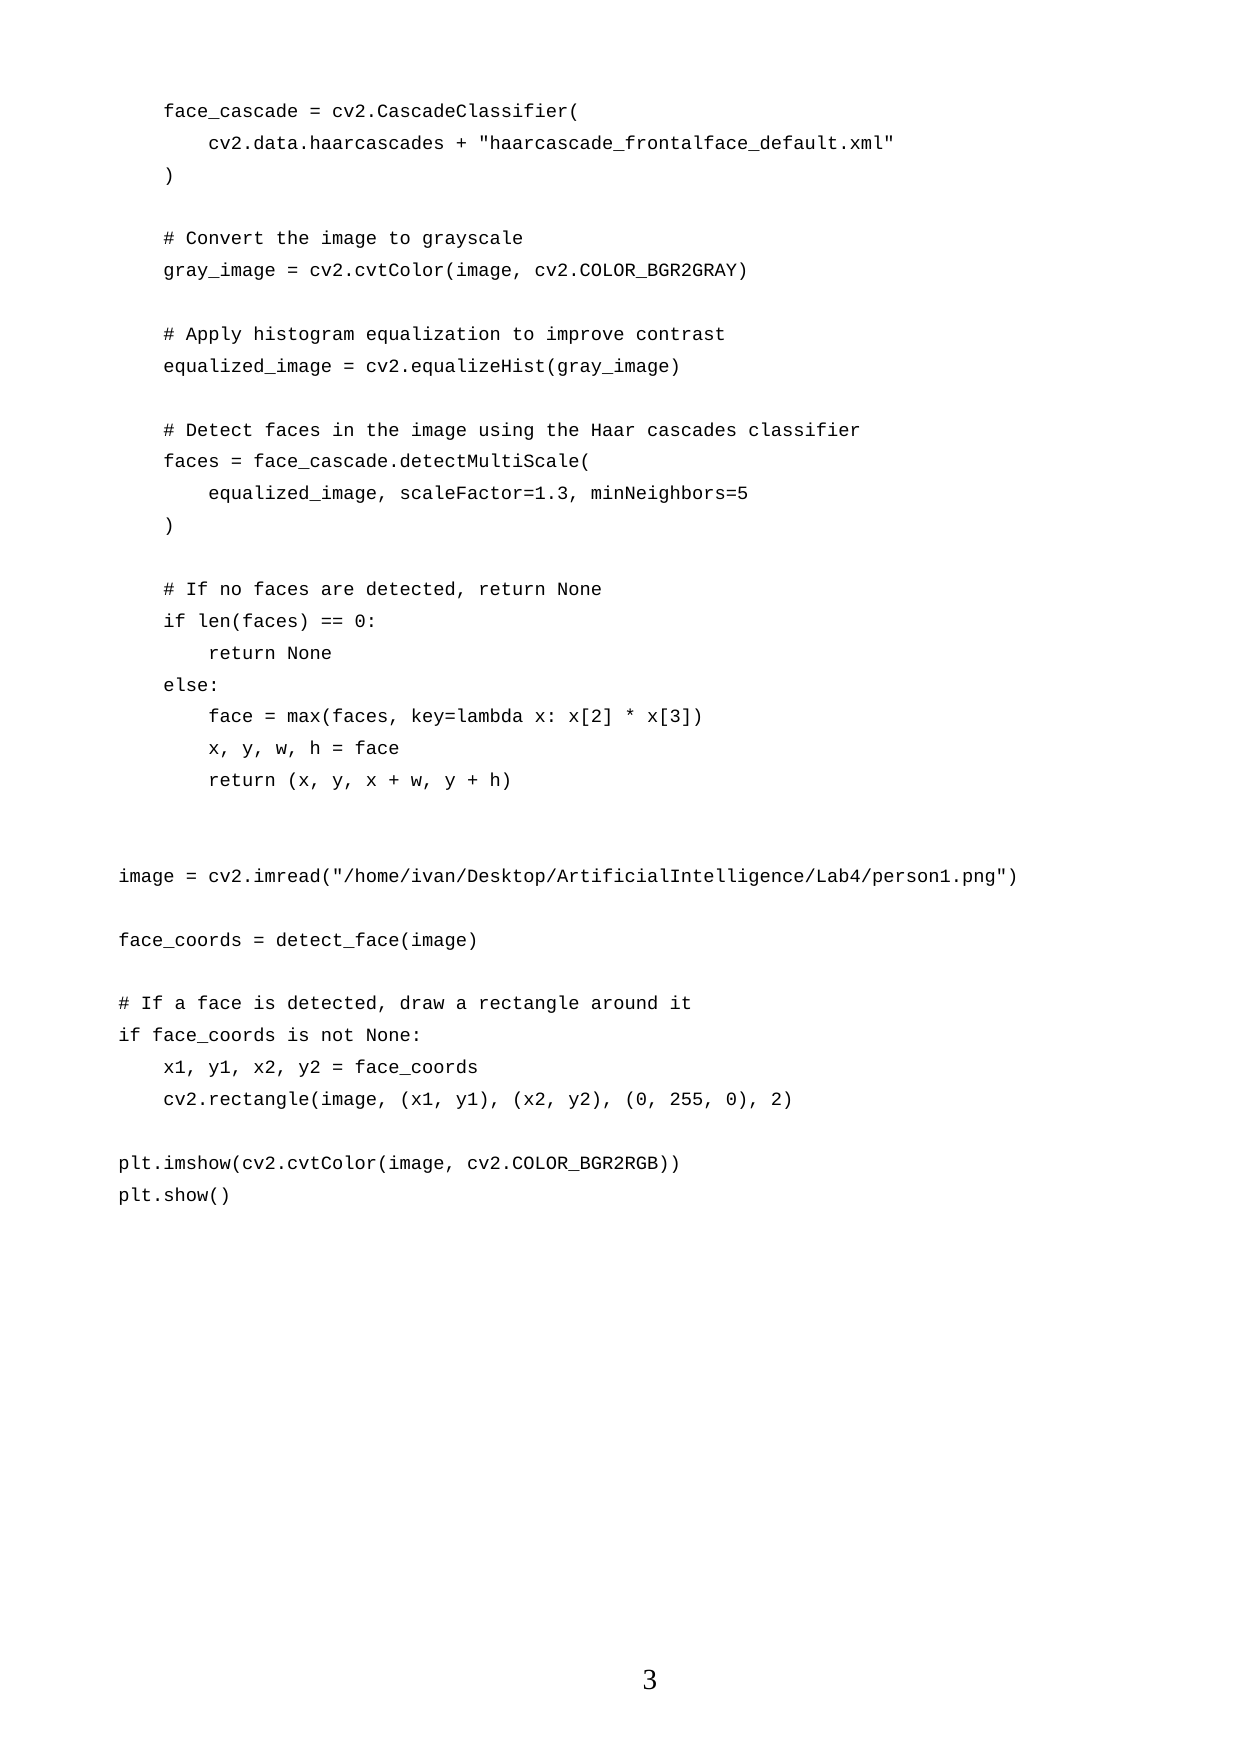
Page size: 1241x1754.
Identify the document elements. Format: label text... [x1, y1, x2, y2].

text else: [118, 675, 1181, 697]
text plt.imshow(cv2.cvtColor(image, cv2.COLOR_BGR2RGB)) [118, 1153, 1181, 1175]
text if len(faces) == 0: [118, 612, 1181, 633]
text faces = face_cascade.detectMultiScale( [118, 452, 1181, 473]
text plt.show() [118, 1185, 1181, 1207]
text # If a face is detected, draw a rectangle around it [118, 994, 1181, 1015]
text # Apply histogram equalization to improve contrast [118, 325, 1181, 346]
text face_coords = detect_face(image) [118, 930, 1181, 952]
text gray_image = cv2.cvtColor(image, cv2.COLOR_BGR2GRAY) [118, 261, 1181, 282]
text # Convert the image to grayscale [118, 229, 1181, 250]
text if face_coords is not None: [118, 1026, 1181, 1047]
text # If no faces are detected, return None [118, 580, 1181, 601]
text return (x, y, x + w, y + h) [118, 771, 1181, 792]
text return None [118, 643, 1181, 665]
text cv2.rectangle(image, (x1, y1), (x2, y2), (0, 255, 0), 2) [118, 1090, 1181, 1111]
text cv2.data.haarcascades + "haarcascade_frontalface_default.xml" [118, 133, 1181, 155]
text equalized_image, scaleFactor=1.3, minNeighbors=5 [118, 484, 1181, 505]
text equalized_image = cv2.equalizeHist(gray_image) [118, 357, 1181, 378]
text face_cascade = cv2.CascadeClassifier( [118, 102, 1181, 123]
text # Detect faces in the image using the Haar cascades classifier [118, 420, 1181, 442]
text face = max(faces, key=lambda x: x[2] * x[3]) [118, 707, 1181, 728]
text ) [118, 516, 1181, 537]
text ) [118, 165, 1181, 187]
text image = cv2.imread("/home/ivan/Desktop/ArtificialIntelligence/Lab4/person1.png") [118, 867, 1181, 888]
text x, y, w, h = face [118, 739, 1181, 760]
text x1, y1, x2, y2 = face_coords [118, 1058, 1181, 1079]
